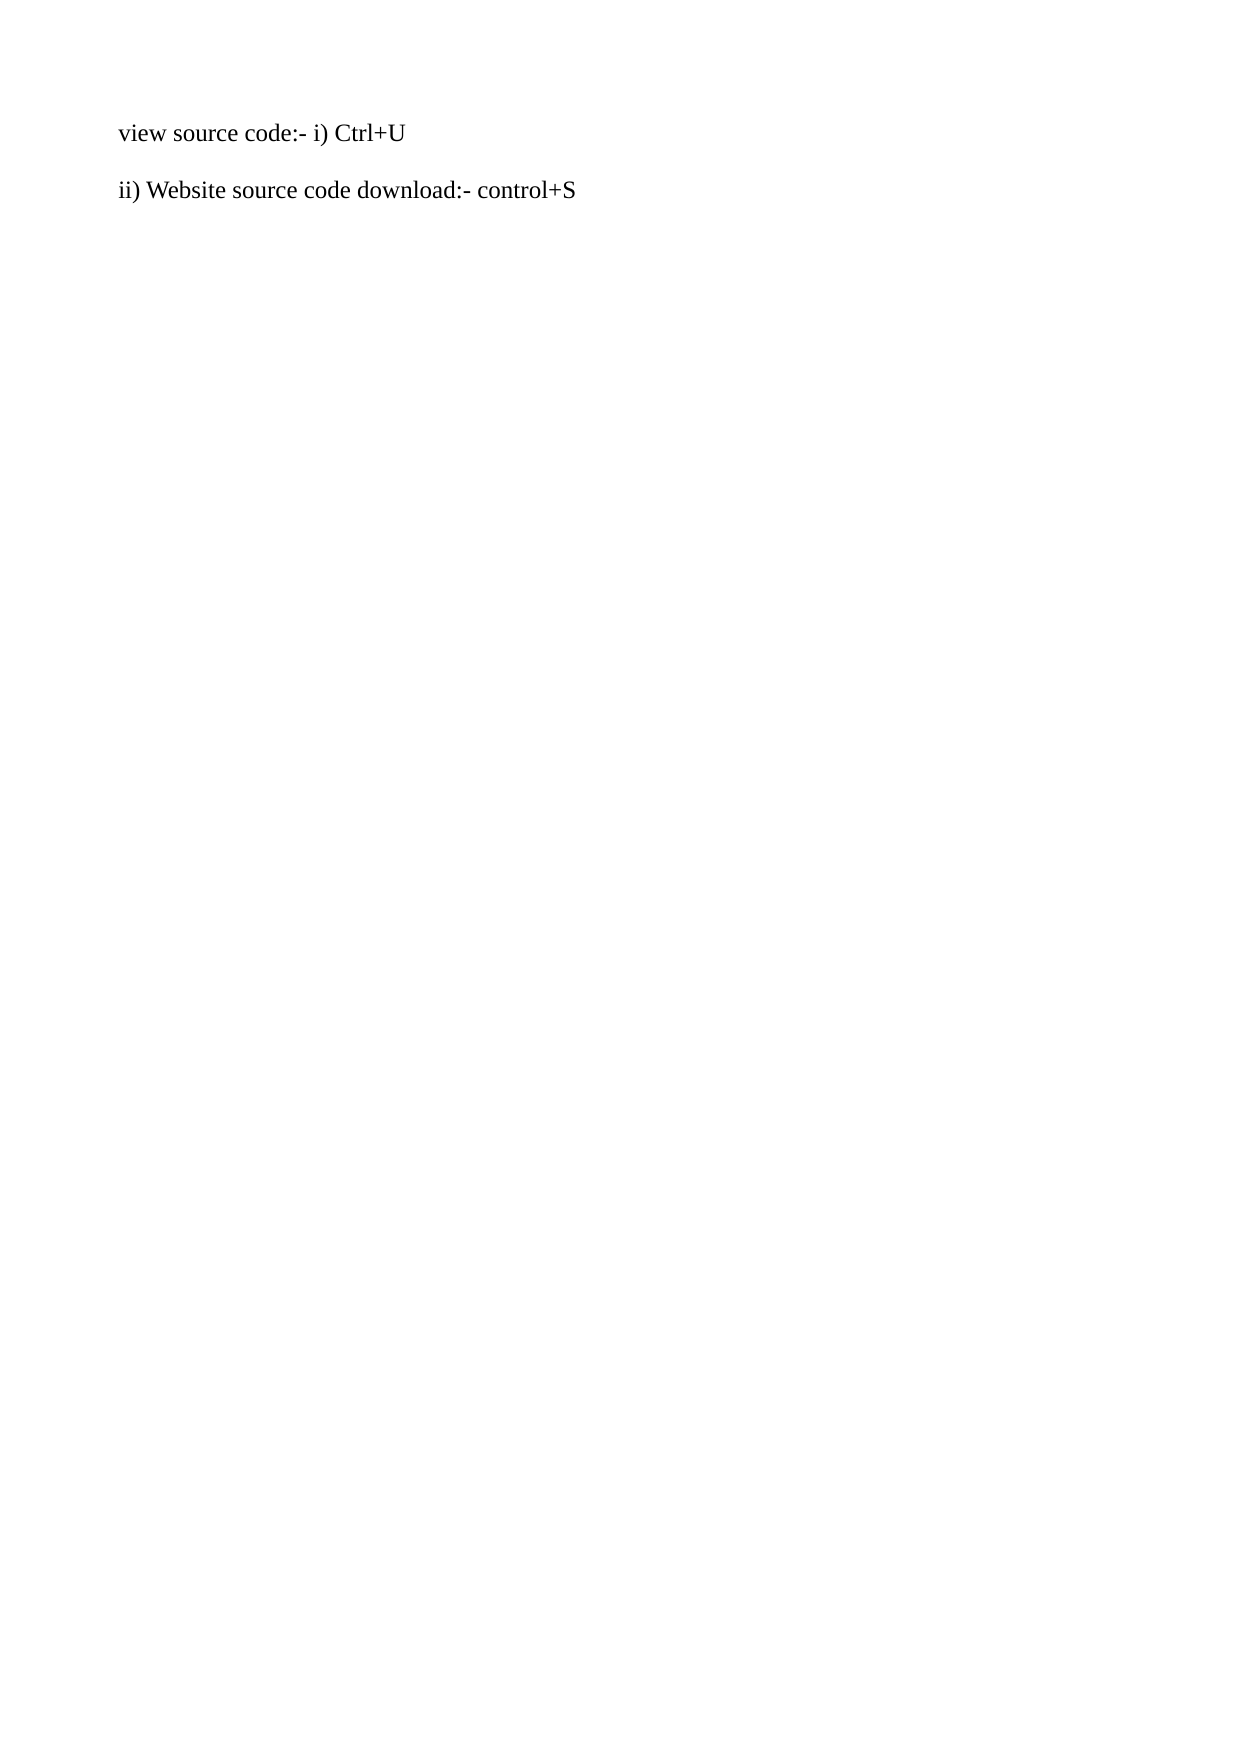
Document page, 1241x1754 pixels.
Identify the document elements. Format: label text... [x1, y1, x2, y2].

text ii) Website source code download:- control+S [118, 176, 1122, 204]
text view source code:- i) Ctrl+U [118, 118, 1122, 147]
